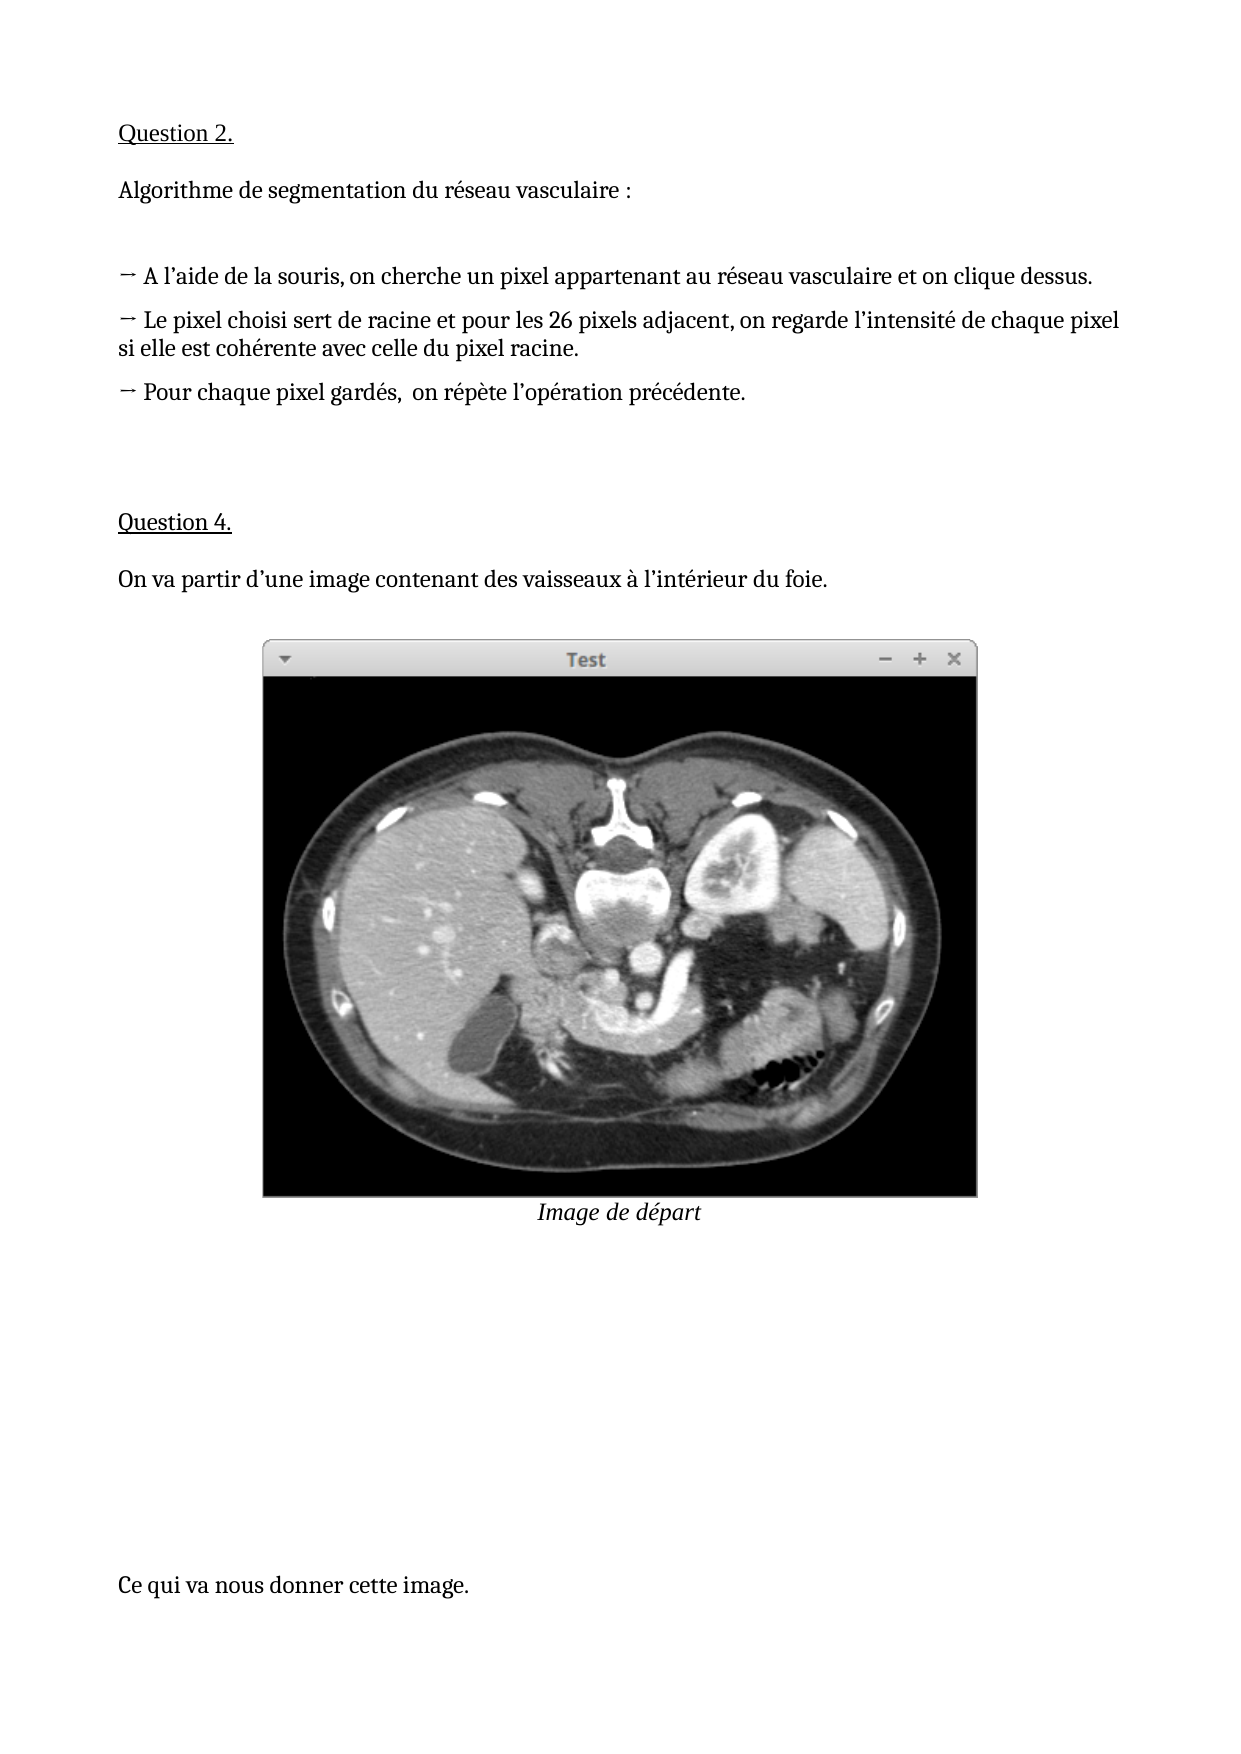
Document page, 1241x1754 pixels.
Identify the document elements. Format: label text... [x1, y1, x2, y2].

text Image de départ [262, 1198, 978, 1226]
text Question 4. [118, 508, 1122, 536]
text Question 2. [118, 118, 1122, 147]
picture [262, 639, 978, 1198]
text On va partir d’une image contenant des vaisseaux à l’intérieur du foie. [118, 565, 1122, 594]
text Ce qui va nous donner cette image. [118, 1571, 1122, 1600]
text → A l’aide de la souris, on cherche un pixel appartenant au réseau vasculaire et on clique dessus. [118, 262, 1122, 291]
text Algorithme de segmentation du réseau vasculaire : [118, 176, 1122, 204]
text → Le pixel choisi sert de racine et pour les 26 pixels adjacent, on regarde l’intensité de chaque pixel si elle est cohérente avec celle du pixel racine. [118, 306, 1122, 363]
text → Pour chaque pixel gardés, on répète l’opération précédente. [118, 378, 1122, 406]
